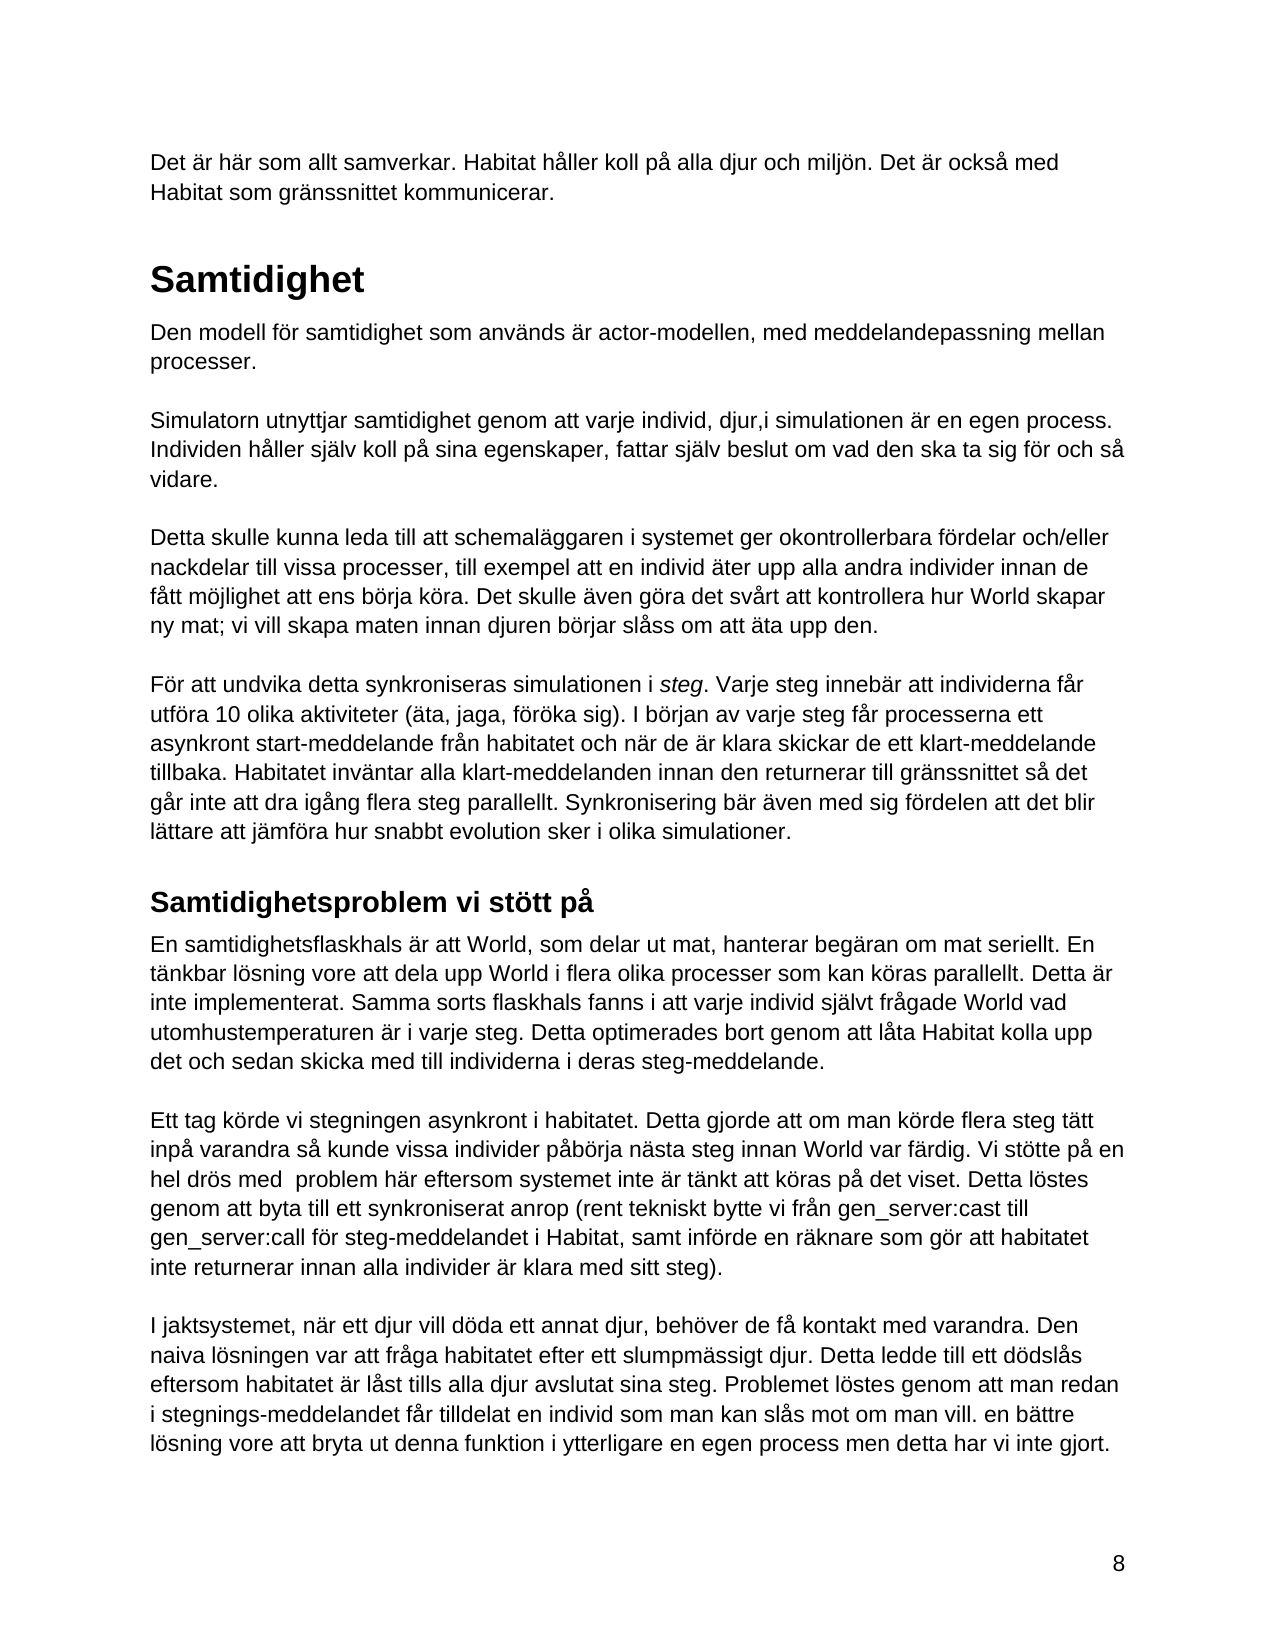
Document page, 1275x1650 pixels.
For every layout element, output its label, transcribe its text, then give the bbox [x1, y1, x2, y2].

text Simulatorn utnyttjar samtidighet genom att varje individ, djur,i simulationen är en egen process. Individen håller själv koll på sina egenskaper, fattar själv beslut om vad den ska ta sig för och så vidare. [150, 407, 1125, 492]
text Det är här som allt samverkar. Habitat håller koll på alla djur och miljön. Det är också med Habitat som gränssnittet kommunicerar. [150, 150, 1125, 205]
subtitle Samtidighet [150, 259, 1125, 301]
subtitle Samtidighetsproblem vi stött på [150, 886, 1125, 918]
text Den modell för samtidighet som används är actor-modellen, med meddelandepassning mellan processer. [150, 319, 1125, 374]
text Detta skulle kunna leda till att schemaläggaren i systemet ger okontrollerbara fördelar och/eller nackdelar till vissa processer, till exempel att en individ äter upp alla andra individer innan de fått möjlighet att ens börja köra. Det skulle även göra det svårt att kontrollera hur World skapar ny mat; vi vill skapa maten innan djuren börjar slåss om att äta upp den. [150, 525, 1125, 639]
text I jaktsystemet, när ett djur vill döda ett annat djur, behöver de få kontakt med varandra. Den naiva lösningen var att fråga habitatet efter ett slumpmässigt djur. Detta ledde till ett dödslås eftersom habitatet är låst tills alla djur avslutat sina steg. Problemet löstes genom att man redan i stegnings-meddelandet får tilldelat en individ som man kan slås mot om man vill. en bättre lösning vore att bryta ut denna funktion i ytterligare en egen process men detta har vi inte gjort. [150, 1313, 1125, 1456]
text För att undvika detta synkroniseras simulationen i steg. Varje steg innebär att individerna får utföra 10 olika aktiviteter (äta, jaga, föröka sig). I början av varje steg får processerna ett asynkront start-meddelande från habitatet och när de är klara skickar de ett klart-meddelande tillbaka. Habitatet inväntar alla klart-meddelanden innan den returnerar till gränssnittet så det går inte att dra igång flera steg parallellt. Synkronisering bär även med sig fördelen att det blir lättare att jämföra hur snabbt evolution sker i olika simulationer. [150, 672, 1125, 844]
text Ett tag körde vi stegningen asynkront i habitatet. Detta gjorde att om man körde flera steg tätt inpå varandra så kunde vissa individer påbörja nästa steg innan World var färdig. Vi stötte på en hel drös med problem här eftersom systemet inte är tänkt att köras på det viset. Detta löstes genom att byta till ett synkroniserat anrop (rent tekniskt bytte vi från gen_server:cast till gen_server:call för steg-meddelandet i Habitat, samt införde en räknare som gör att habitatet inte returnerar innan alla individer är klara med sitt steg). [150, 1108, 1125, 1280]
text En samtidighetsflaskhals är att World, som delar ut mat, hanterar begäran om mat seriellt. En tänkbar lösning vore att dela upp World i flera olika processer som kan köras parallellt. Detta är inte implementerat. Samma sorts flaskhals fanns i att varje individ självt frågade World vad utomhustemperaturen är i varje steg. Detta optimerades bort genom att låta Habitat kolla upp det och sedan skicka med till individerna i deras steg-meddelande. [150, 931, 1125, 1074]
